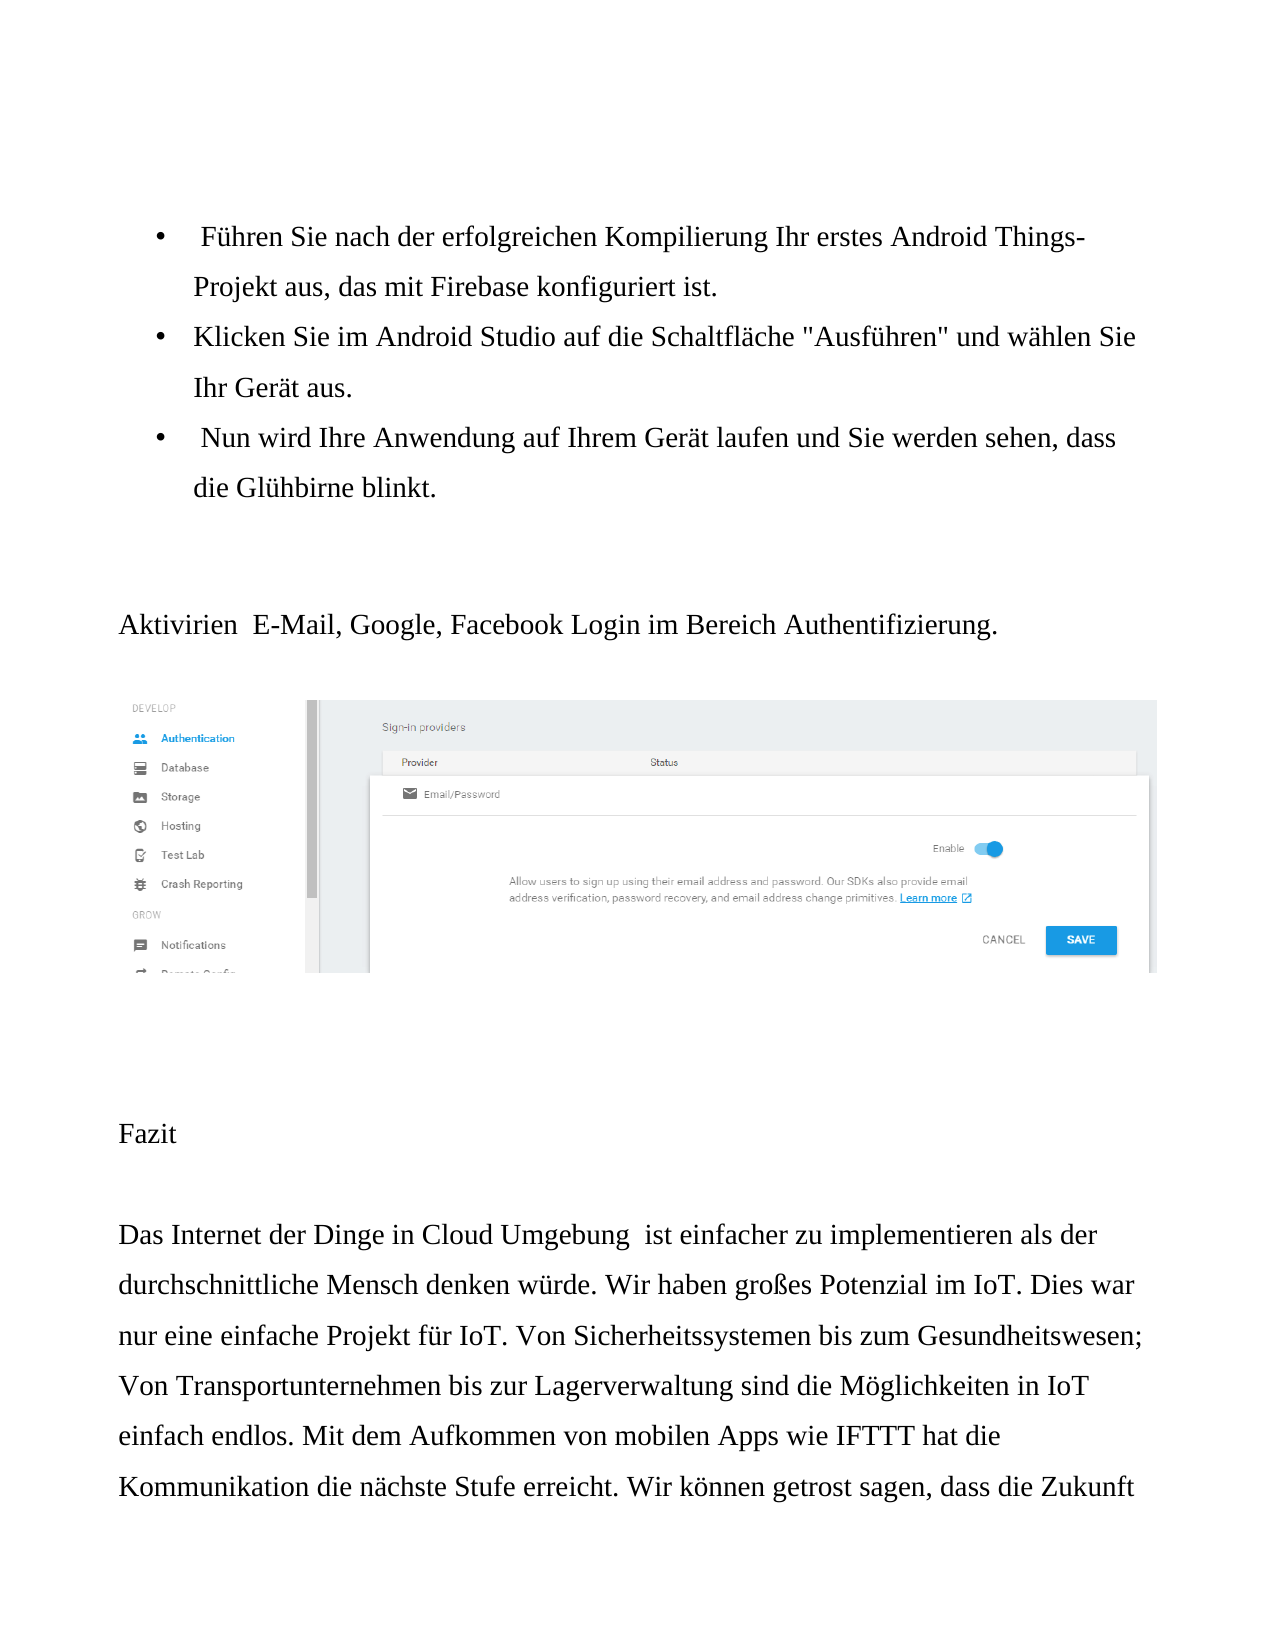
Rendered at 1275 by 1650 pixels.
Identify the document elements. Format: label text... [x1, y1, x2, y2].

picture [118, 700, 1157, 973]
list Führen Sie nach der erfolgreichen Kompilierung Ihr erstes Android Things-Projekt aus, das mit Firebase konfiguriert ist. [156, 219, 1157, 303]
list Nun wird Ihre Anwendung auf Ihrem Gerät laufen und Sie werden sehen, dass die Glühbirne blinkt. [156, 420, 1157, 504]
text Fazit Das Internet der Dinge in Cloud Umgebung ist einfacher zu implementieren als der durchschnittliche Mensch denken würde. Wir haben großes Potenzial im IoT. Dies war nur eine einfache Projekt für IoT. Von Sicherheitssystemen bis zum Gesundheitswesen; Von Transportunternehmen bis zur Lagerverwaltung sind die Möglichkeiten in IoT einfach endlos. Mit dem Aufkommen von mobilen Apps wie IFTTT hat die Kommunikation die nächste Stufe erreicht. Wir können getrost sagen, dass die Zukunft [118, 1116, 1157, 1502]
text Aktivirien E-Mail, Google, Facebook Login im Bereich Authentifizierung. [118, 607, 1157, 641]
list Klicken Sie im Android Studio auf die Schaltfläche "Ausführen" und wählen Sie Ihr Gerät aus. [156, 319, 1157, 403]
